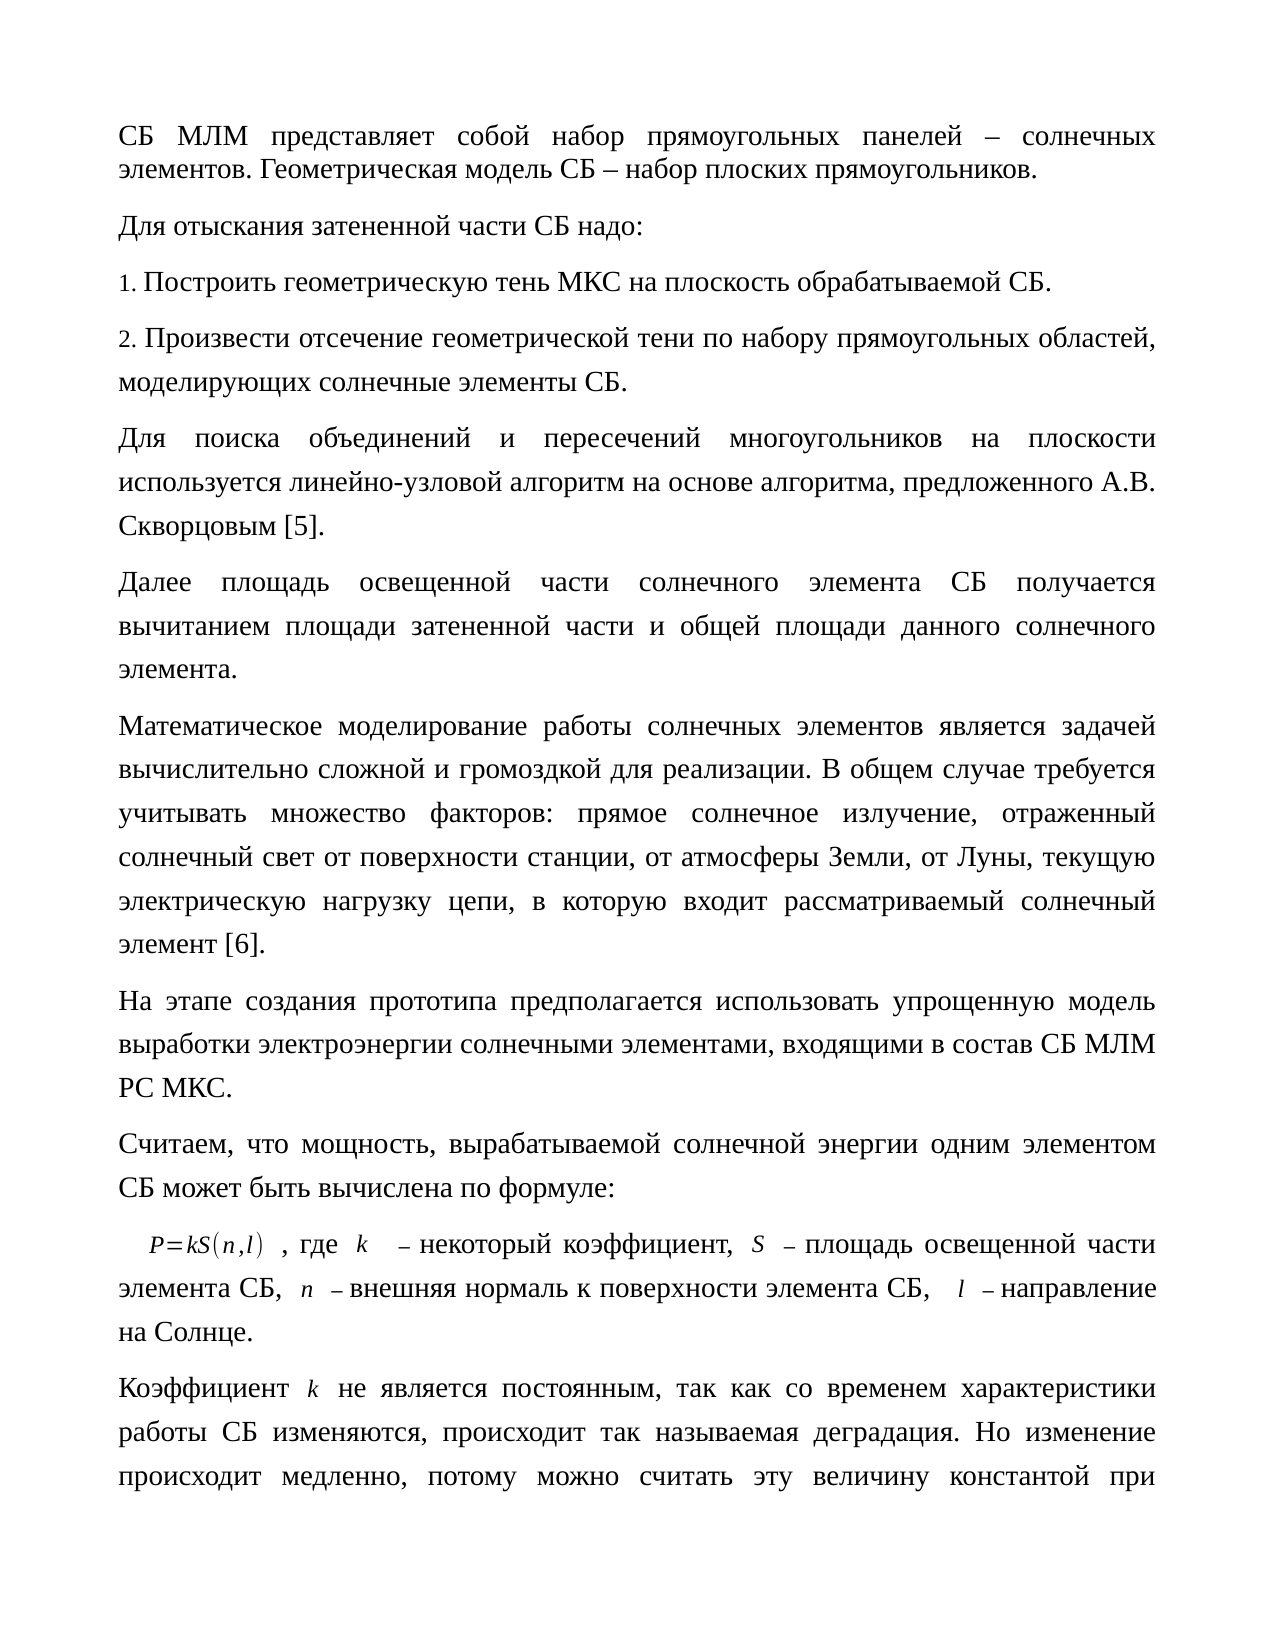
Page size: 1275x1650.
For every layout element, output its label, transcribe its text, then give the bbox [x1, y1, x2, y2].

text Математическое моделирование работы солнечных элементов является задачей вычислительно сложной и громоздкой для реализации. В общем случае требуется учитывать множество факторов: прямое солнечное излучение, отраженный солнечный свет от поверхности станции, от атмосферы Земли, от Луны, текущую электрическую нагрузку цепи, в которую входит рассматриваемый солнечный элемент [6]. [118, 698, 1157, 960]
text , где – некоторый коэффициент,– площадь освещенной части элемента СБ,– внешняя нормаль к поверхности элемента СБ, – направление на Солнце. [118, 1216, 1157, 1348]
text Для отыскания затененной части СБ надо: [118, 198, 1157, 241]
text Для поиска объединений и пересечений многоугольников на плоскости используется линейно-узловой алгоритм на основе алгоритма, предложенного А.В. Скворцовым [5]. [118, 410, 1157, 541]
text Коэффициентне является постоянным, так как со временем характеристики работы СБ изменяются, происходит так называемая деградация. Но изменение происходит медленно, потому можно считать эту величину константой при [118, 1360, 1157, 1491]
text 2. Произвести отсечение геометрической тени по набору прямоугольных областей, моделирующих солнечные элементы СБ. [118, 310, 1157, 398]
text 1. Построить геометрическую тень МКС на плоскость обрабатываемой СБ. [118, 254, 1157, 298]
text На этапе создания прототипа предполагается использовать упрощенную модель выработки электроэнергии солнечными элементами, входящими в состав СБ МЛМ РС МКС. [118, 973, 1157, 1104]
text Считаем, что мощность, вырабатываемой солнечной энергии одним элементом СБ может быть вычислена по формуле: [118, 1116, 1157, 1204]
text Далее площадь освещенной части солнечного элемента СБ получается вычитанием площади затененной части и общей площади данного солнечного элемента. [118, 554, 1157, 685]
text СБ МЛМ представляет собой набор прямоугольных панелей – солнечных элементов. Геометрическая модель СБ – набор плоских прямоугольников. [118, 118, 1157, 185]
